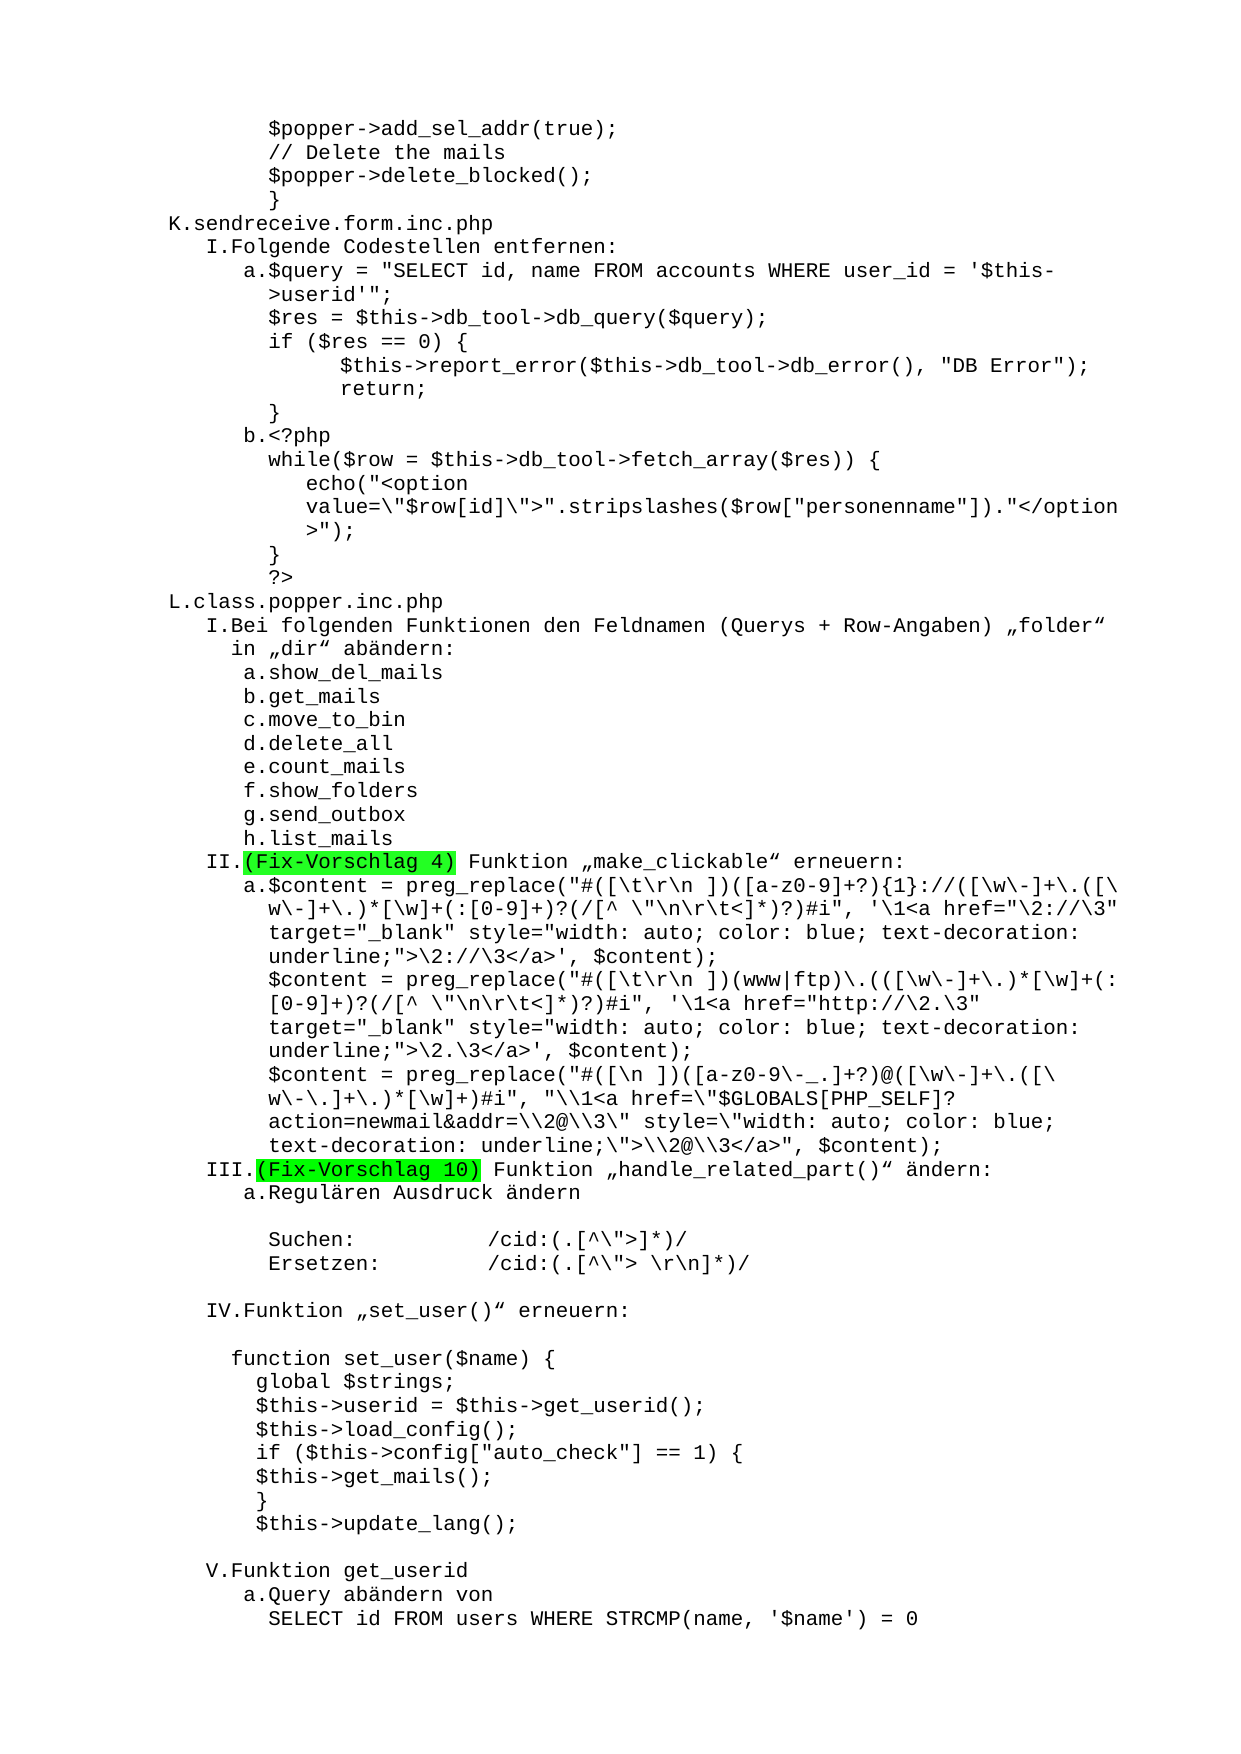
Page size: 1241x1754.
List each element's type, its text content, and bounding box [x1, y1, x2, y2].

list } [231, 544, 1122, 567]
list list_mails [231, 827, 1122, 851]
list while($row = $this->db_tool->fetch_array($res)) { [231, 449, 1122, 473]
list delete_all [231, 733, 1122, 757]
list if ($res == 0) { [231, 331, 1122, 354]
list move_to_bin [231, 709, 1122, 733]
list show_folders [231, 780, 1122, 804]
list Query abändern von SELECT id FROM users WHERE STRCMP(name, '$name') = 0 [231, 1584, 1122, 1631]
list $this->load_config(); [193, 1419, 1122, 1442]
list $res = $this->db_tool->db_query($query); [231, 307, 1122, 331]
list $this->get_mails(); } $this->update_lang(); [193, 1466, 1122, 1561]
list $popper->delete_blocked(); [231, 165, 1122, 189]
list ?> [231, 567, 1122, 591]
list class.popper.inc.php [156, 591, 1122, 615]
list $popper->add_sel_addr(true); [231, 118, 1122, 142]
list sendreceive.form.inc.php [156, 213, 1122, 236]
list Funktion „set_user()“ erneuern: function set_user($name) { global $strings; [193, 1300, 1122, 1395]
list show_del_mails [231, 662, 1122, 686]
list $content = preg_replace("#([\n ])([a-z0-9\-_.]+?)@([\w\-]+\.([\w\-\.]+\.)*[\w]+)#i", "\\1<a href=\"$GLOBALS[PHP_SELF]?action=newmail&addr=\\2@\\3\" style=\"width: auto; color: blue; text-decoration: underline;\">\\2@\\3</a>", $content); [231, 1064, 1122, 1158]
list count_mails [231, 757, 1122, 780]
list } [231, 402, 1122, 426]
list Bei folgenden Funktionen den Feldnamen (Querys + Row-Angaben) „folder“ in „dir“ abändern: [193, 615, 1122, 662]
list (Fix-Vorschlag 4) Funktion „make_clickable“ erneuern: [193, 851, 1122, 875]
list } [231, 189, 1122, 213]
list if ($this->config["auto_check"] == 1) { [193, 1442, 1122, 1466]
list Regulären Ausdruck ändern Suchen: /cid:(.[^\">]*)/ Ersetzen: /cid:(.[^\"> \r\n]*)/ [231, 1182, 1122, 1300]
list echo("<option value=\"$row[id]\">".stripslashes($row["personenname"])."</option>"); [268, 473, 1122, 544]
list Folgende Codestellen entfernen: [193, 236, 1122, 260]
list return; [231, 378, 1122, 402]
list $content = preg_replace("#([\t\r\n ])(www|ftp)\.(([\w\-]+\.)*[\w]+(:[0-9]+)?(/[^ \"\n\r\t<]*)?)#i", '\1<a href="http://\2.\3" target="_blank" style="width: auto; color: blue; text-decoration: underline;">\2.\3</a>', $content); [231, 969, 1122, 1064]
list // Delete the mails [231, 142, 1122, 165]
list get_mails [231, 686, 1122, 709]
list $this->report_error($this->db_tool->db_error(), "DB Error"); [231, 354, 1122, 378]
list $query = "SELECT id, name FROM accounts WHERE user_id = '$this->userid'"; [231, 260, 1122, 307]
list $content = preg_replace("#([\t\r\n ])([a-z0-9]+?){1}://([\w\-]+\.([\w\-]+\.)*[\w]+(:[0-9]+)?(/[^ \"\n\r\t<]*)?)#i", '\1<a href="\2://\3" target="_blank" style="width: auto; color: blue; text-decoration: underline;">\2://\3</a>', $content); [231, 875, 1122, 969]
list <?php [231, 426, 1122, 449]
list send_outbox [231, 804, 1122, 827]
list (Fix-Vorschlag 10) Funktion „handle_related_part()“ ändern: [193, 1158, 1122, 1182]
list $this->userid = $this->get_userid(); [193, 1395, 1122, 1419]
list Funktion get_userid [193, 1561, 1122, 1584]
